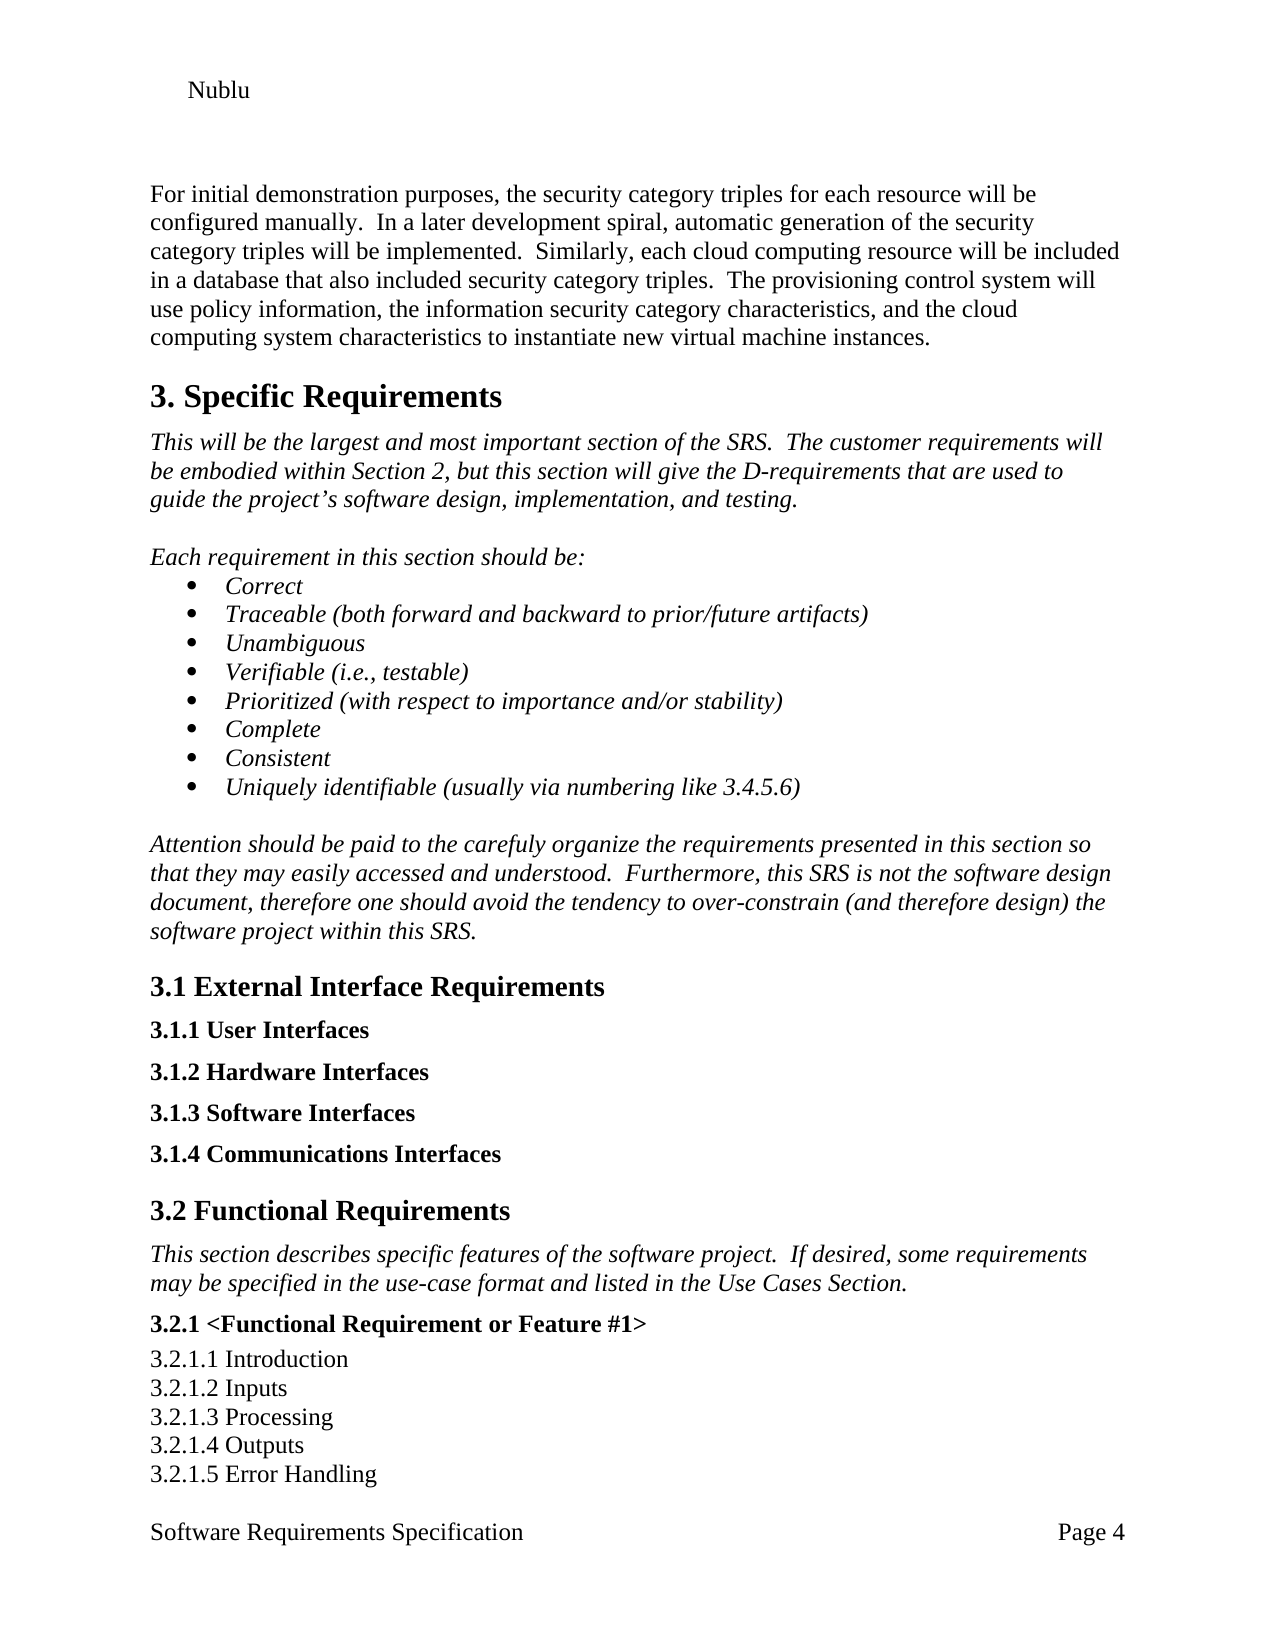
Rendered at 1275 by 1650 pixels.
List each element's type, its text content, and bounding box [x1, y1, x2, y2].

list Verifiable (i.e., testable) [187, 657, 1125, 686]
text Each requirement in this section should be: [150, 542, 1125, 571]
text 3.2.1.4 Outputs [150, 1430, 1125, 1459]
list Prioritized (with respect to importance and/or stability) [187, 686, 1125, 714]
text 3.2.1.5 Error Handling [150, 1459, 1125, 1488]
subtitle 3. Specific Requirements [150, 376, 1125, 414]
text This section describes specific features of the software project. If desired, some requirements may be specified in the use-case format and listed in the Use Cases Section. [150, 1239, 1125, 1297]
subtitle 3.1.4 Communications Interfaces [150, 1139, 1125, 1168]
text 3.2.1.1 Introduction [150, 1344, 1125, 1373]
subtitle 3.2 Functional Requirements [150, 1193, 1125, 1227]
subtitle 3.2.1 <Functional Requirement or Feature #1> [150, 1309, 1125, 1338]
list Unambiguous [187, 628, 1125, 657]
subtitle 3.1 External Interface Requirements [150, 969, 1125, 1003]
subtitle 3.1.1 User Interfaces [150, 1016, 1125, 1044]
text Attention should be paid to the carefuly organize the requirements presented in this section so that they may easily accessed and understood. Furthermore, this SRS is not the software design document, therefore one should avoid the tendency to over-constrain (and therefore design) the software project within this SRS. [150, 829, 1125, 944]
text For initial demonstration purposes, the security category triples for each resource will be configured manually. In a later development spiral, automatic generation of the security category triples will be implemented. Similarly, each cloud computing resource will be included in a database that also included security category triples. The provisioning control system will use policy information, the information security category characteristics, and the cloud computing system characteristics to instantiate new virtual machine instances. [150, 179, 1125, 351]
text 3.2.1.2 Inputs [150, 1373, 1125, 1402]
list Consistent [187, 743, 1125, 772]
text 3.2.1.3 Processing [150, 1402, 1125, 1430]
list Uniquely identifiable (usually via numbering like 3.4.5.6) [187, 772, 1125, 801]
list Traceable (both forward and backward to prior/future artifacts) [187, 599, 1125, 628]
list Correct [187, 571, 1125, 599]
subtitle 3.1.3 Software Interfaces [150, 1098, 1125, 1127]
list Complete [187, 714, 1125, 743]
subtitle 3.1.2 Hardware Interfaces [150, 1057, 1125, 1086]
text This will be the largest and most important section of the SRS. The customer requirements will be embodied within Section 2, but this section will give the D-requirements that are used to guide the project’s software design, implementation, and testing. [150, 427, 1125, 513]
